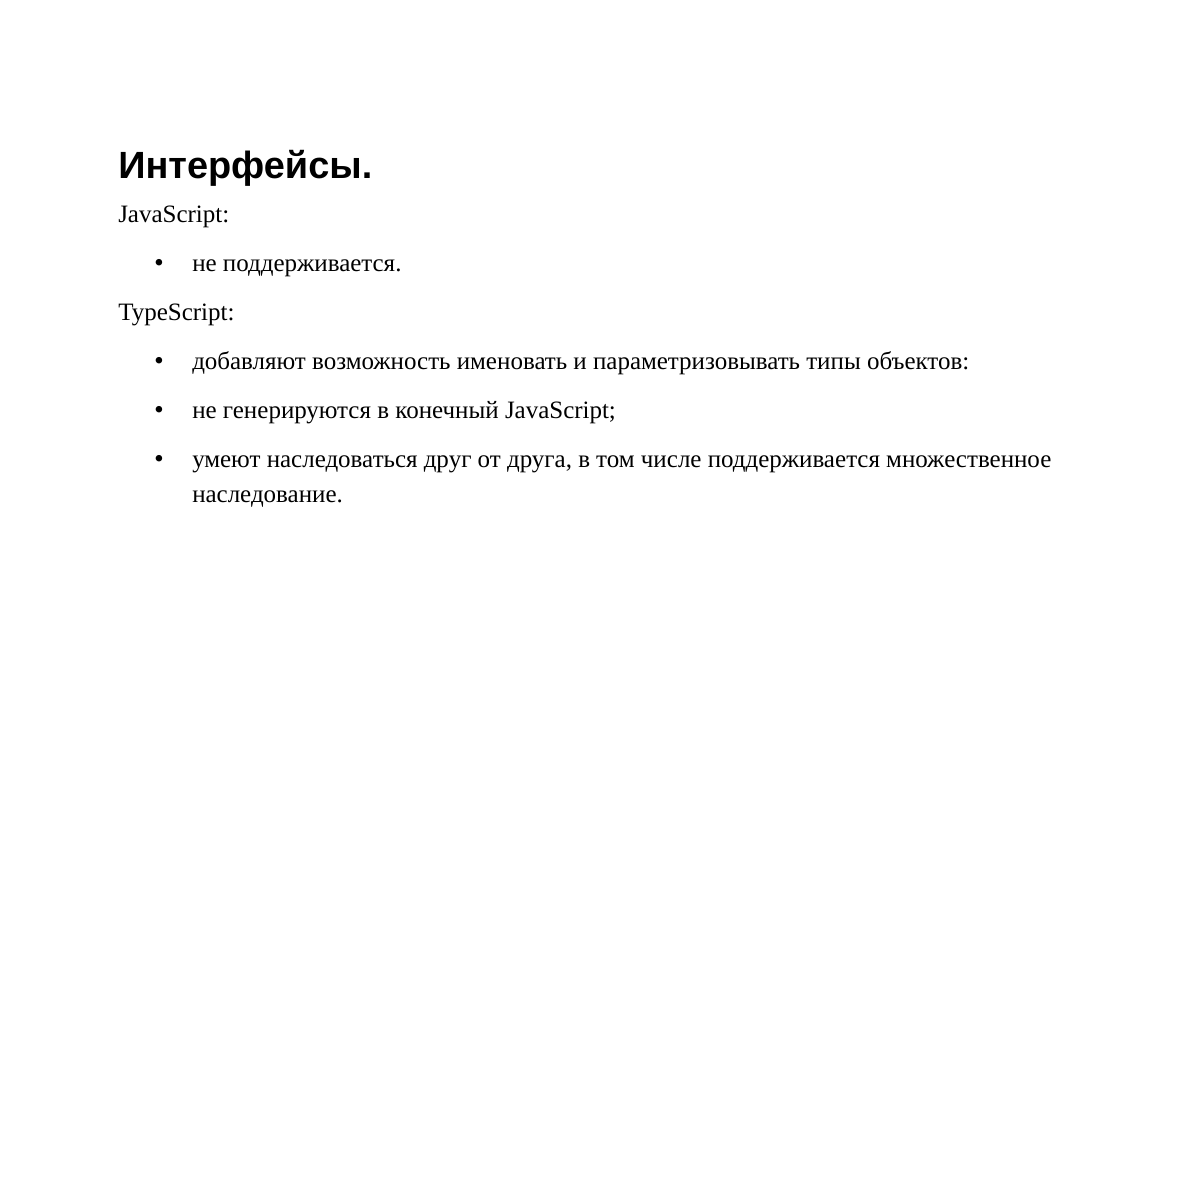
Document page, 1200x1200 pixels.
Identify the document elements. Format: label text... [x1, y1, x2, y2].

subtitle добавляют возможность именовать и параметризовывать типы объектов: [154, 346, 1082, 375]
subtitle TypeScript: [118, 297, 1082, 326]
subtitle не генерируются в конечный JavaScript; [154, 396, 1082, 424]
subtitle не поддерживается. [154, 248, 1082, 277]
subtitle Интерфейсы. [118, 143, 1082, 187]
subtitle умеют наследоваться друг от друга, в том числе поддерживается множественное наследование. [154, 444, 1082, 508]
subtitle JavaScript: [118, 199, 1082, 228]
